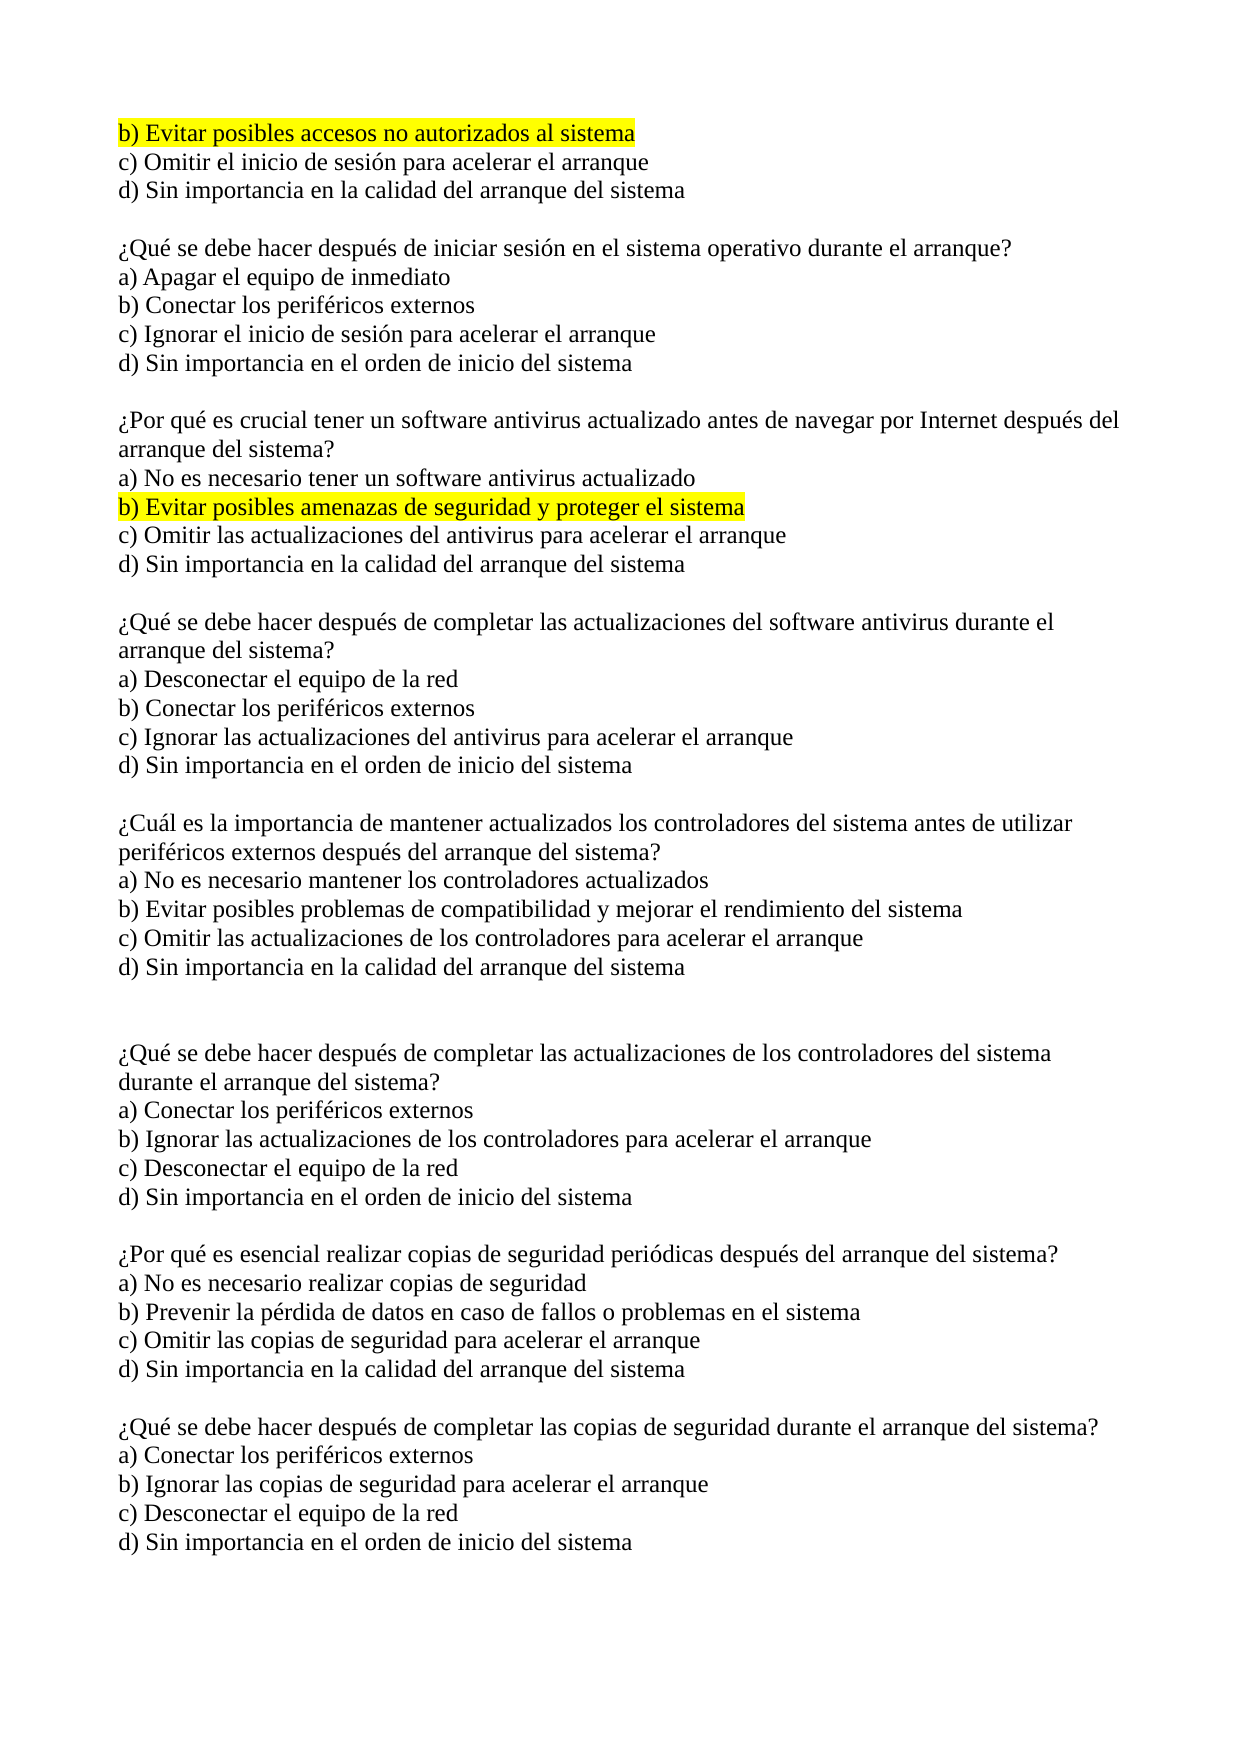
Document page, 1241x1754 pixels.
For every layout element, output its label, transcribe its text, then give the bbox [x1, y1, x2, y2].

text b) Ignorar las actualizaciones de los controladores para acelerar el arranque [118, 1124, 1122, 1153]
text d) Sin importancia en la calidad del arranque del sistema [118, 549, 1122, 578]
text b) Evitar posibles problemas de compatibilidad y mejorar el rendimiento del sistema [118, 894, 1122, 923]
text c) Omitir las copias de seguridad para acelerar el arranque [118, 1326, 1122, 1354]
text a) Conectar los periféricos externos [118, 1096, 1122, 1124]
text a) Desconectar el equipo de la red [118, 664, 1122, 693]
text c) Ignorar las actualizaciones del antivirus para acelerar el arranque [118, 722, 1122, 751]
text ¿Qué se debe hacer después de iniciar sesión en el sistema operativo durante el arranque? [118, 233, 1122, 262]
text c) Omitir el inicio de sesión para acelerar el arranque [118, 147, 1122, 176]
text c) Omitir las actualizaciones del antivirus para acelerar el arranque [118, 521, 1122, 549]
text b) Evitar posibles amenazas de seguridad y proteger el sistema [118, 492, 1122, 521]
text d) Sin importancia en el orden de inicio del sistema [118, 1182, 1122, 1211]
text ¿Por qué es esencial realizar copias de seguridad periódicas después del arranque del sistema? [118, 1239, 1122, 1268]
text ¿Qué se debe hacer después de completar las actualizaciones del software antivirus durante el arranque del sistema? [118, 607, 1122, 664]
text d) Sin importancia en el orden de inicio del sistema [118, 1527, 1122, 1556]
text ¿Por qué es crucial tener un software antivirus actualizado antes de navegar por Internet después del arranque del sistema? [118, 406, 1122, 463]
text a) No es necesario tener un software antivirus actualizado [118, 463, 1122, 492]
text a) No es necesario realizar copias de seguridad [118, 1268, 1122, 1297]
text ¿Cuál es la importancia de mantener actualizados los controladores del sistema antes de utilizar periféricos externos después del arranque del sistema? [118, 808, 1122, 866]
text b) Prevenir la pérdida de datos en caso de fallos o problemas en el sistema [118, 1297, 1122, 1326]
text a) Conectar los periféricos externos [118, 1441, 1122, 1469]
text a) No es necesario mantener los controladores actualizados [118, 866, 1122, 894]
text d) Sin importancia en el orden de inicio del sistema [118, 348, 1122, 377]
text c) Desconectar el equipo de la red [118, 1498, 1122, 1527]
text b) Evitar posibles accesos no autorizados al sistema [118, 118, 1122, 147]
text a) Apagar el equipo de inmediato [118, 262, 1122, 291]
text d) Sin importancia en la calidad del arranque del sistema [118, 952, 1122, 981]
text d) Sin importancia en la calidad del arranque del sistema [118, 176, 1122, 204]
text d) Sin importancia en la calidad del arranque del sistema [118, 1354, 1122, 1383]
text c) Desconectar el equipo de la red [118, 1153, 1122, 1182]
text c) Omitir las actualizaciones de los controladores para acelerar el arranque [118, 923, 1122, 952]
text ¿Qué se debe hacer después de completar las copias de seguridad durante el arranque del sistema? [118, 1412, 1122, 1441]
text ¿Qué se debe hacer después de completar las actualizaciones de los controladores del sistema durante el arranque del sistema? [118, 1038, 1122, 1096]
text d) Sin importancia en el orden de inicio del sistema [118, 751, 1122, 779]
text c) Ignorar el inicio de sesión para acelerar el arranque [118, 319, 1122, 348]
text b) Ignorar las copias de seguridad para acelerar el arranque [118, 1469, 1122, 1498]
text b) Conectar los periféricos externos [118, 291, 1122, 319]
text b) Conectar los periféricos externos [118, 693, 1122, 722]
